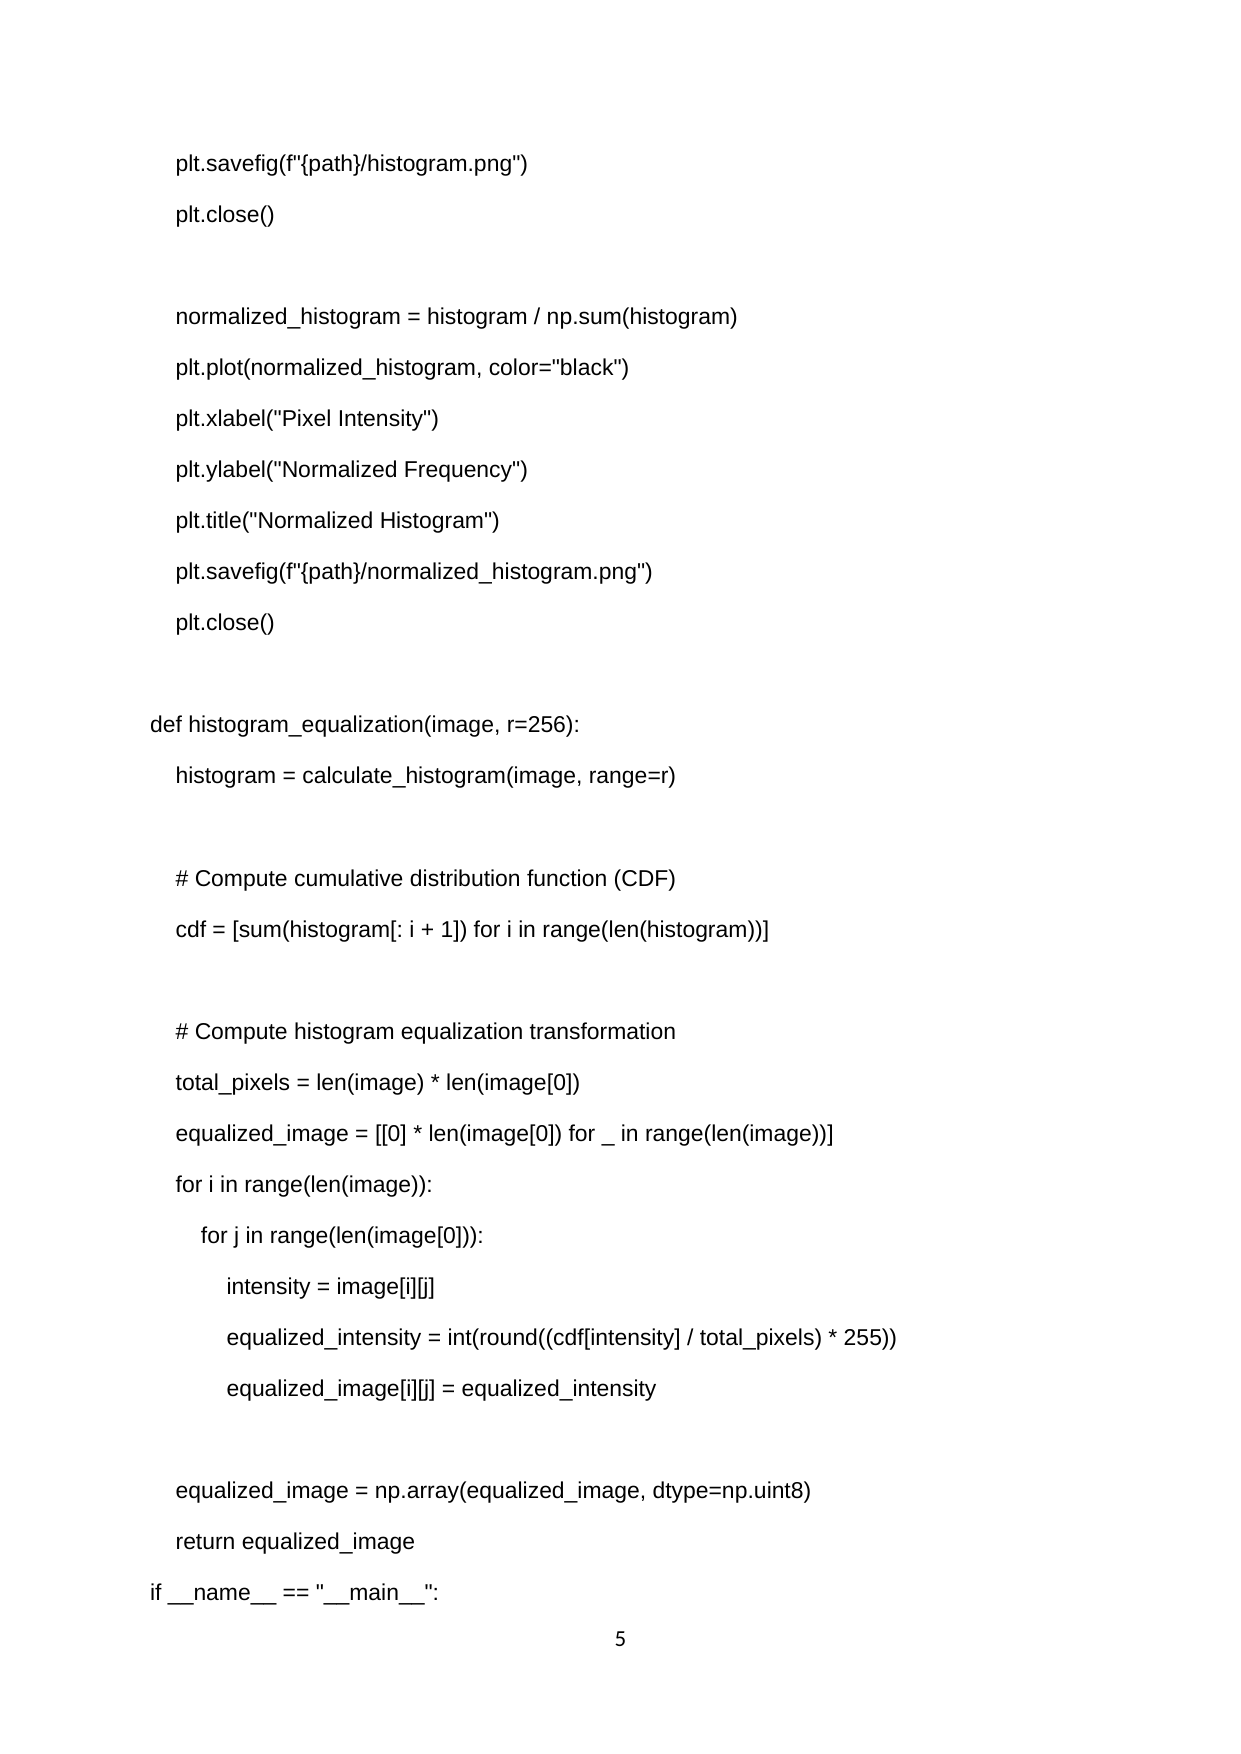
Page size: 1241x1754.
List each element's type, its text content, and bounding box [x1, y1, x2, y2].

text for i in range(len(image)): [150, 1171, 1090, 1197]
text equalized_image = np.array(equalized_image, dtype=np.uint8) [150, 1477, 1090, 1503]
text histogram = calculate_histogram(image, range=r) [150, 762, 1090, 789]
text plt.xlabel("Pixel Intensity") [150, 405, 1090, 432]
text plt.plot(normalized_histogram, color="black") [150, 354, 1090, 381]
text def histogram_equalization(image, r=256): [150, 711, 1090, 738]
text normalized_histogram = histogram / np.sum(histogram) [150, 303, 1090, 329]
text equalized_image[i][j] = equalized_intensity [150, 1375, 1090, 1401]
text cdf = [sum(histogram[: i + 1]) for i in range(len(histogram))] [150, 916, 1090, 942]
text plt.ylabel("Normalized Frequency") [150, 456, 1090, 483]
text plt.savefig(f"{path}/histogram.png") [150, 150, 1090, 176]
text equalized_intensity = int(round((cdf[intensity] / total_pixels) * 255)) [150, 1324, 1090, 1350]
text plt.close() [150, 609, 1090, 636]
text # Compute histogram equalization transformation [150, 1018, 1090, 1044]
text plt.title("Normalized Histogram") [150, 507, 1090, 534]
text plt.close() [150, 201, 1090, 227]
text intensity = image[i][j] [150, 1273, 1090, 1299]
text total_pixels = len(image) * len(image[0]) [150, 1069, 1090, 1095]
text plt.savefig(f"{path}/normalized_histogram.png") [150, 558, 1090, 585]
text for j in range(len(image[0])): [150, 1222, 1090, 1248]
text equalized_image = [[0] * len(image[0]) for _ in range(len(image))] [150, 1120, 1090, 1146]
text if __name__ == "__main__": [150, 1579, 1090, 1606]
text return equalized_image [150, 1528, 1090, 1554]
text # Compute cumulative distribution function (CDF) [150, 864, 1090, 891]
